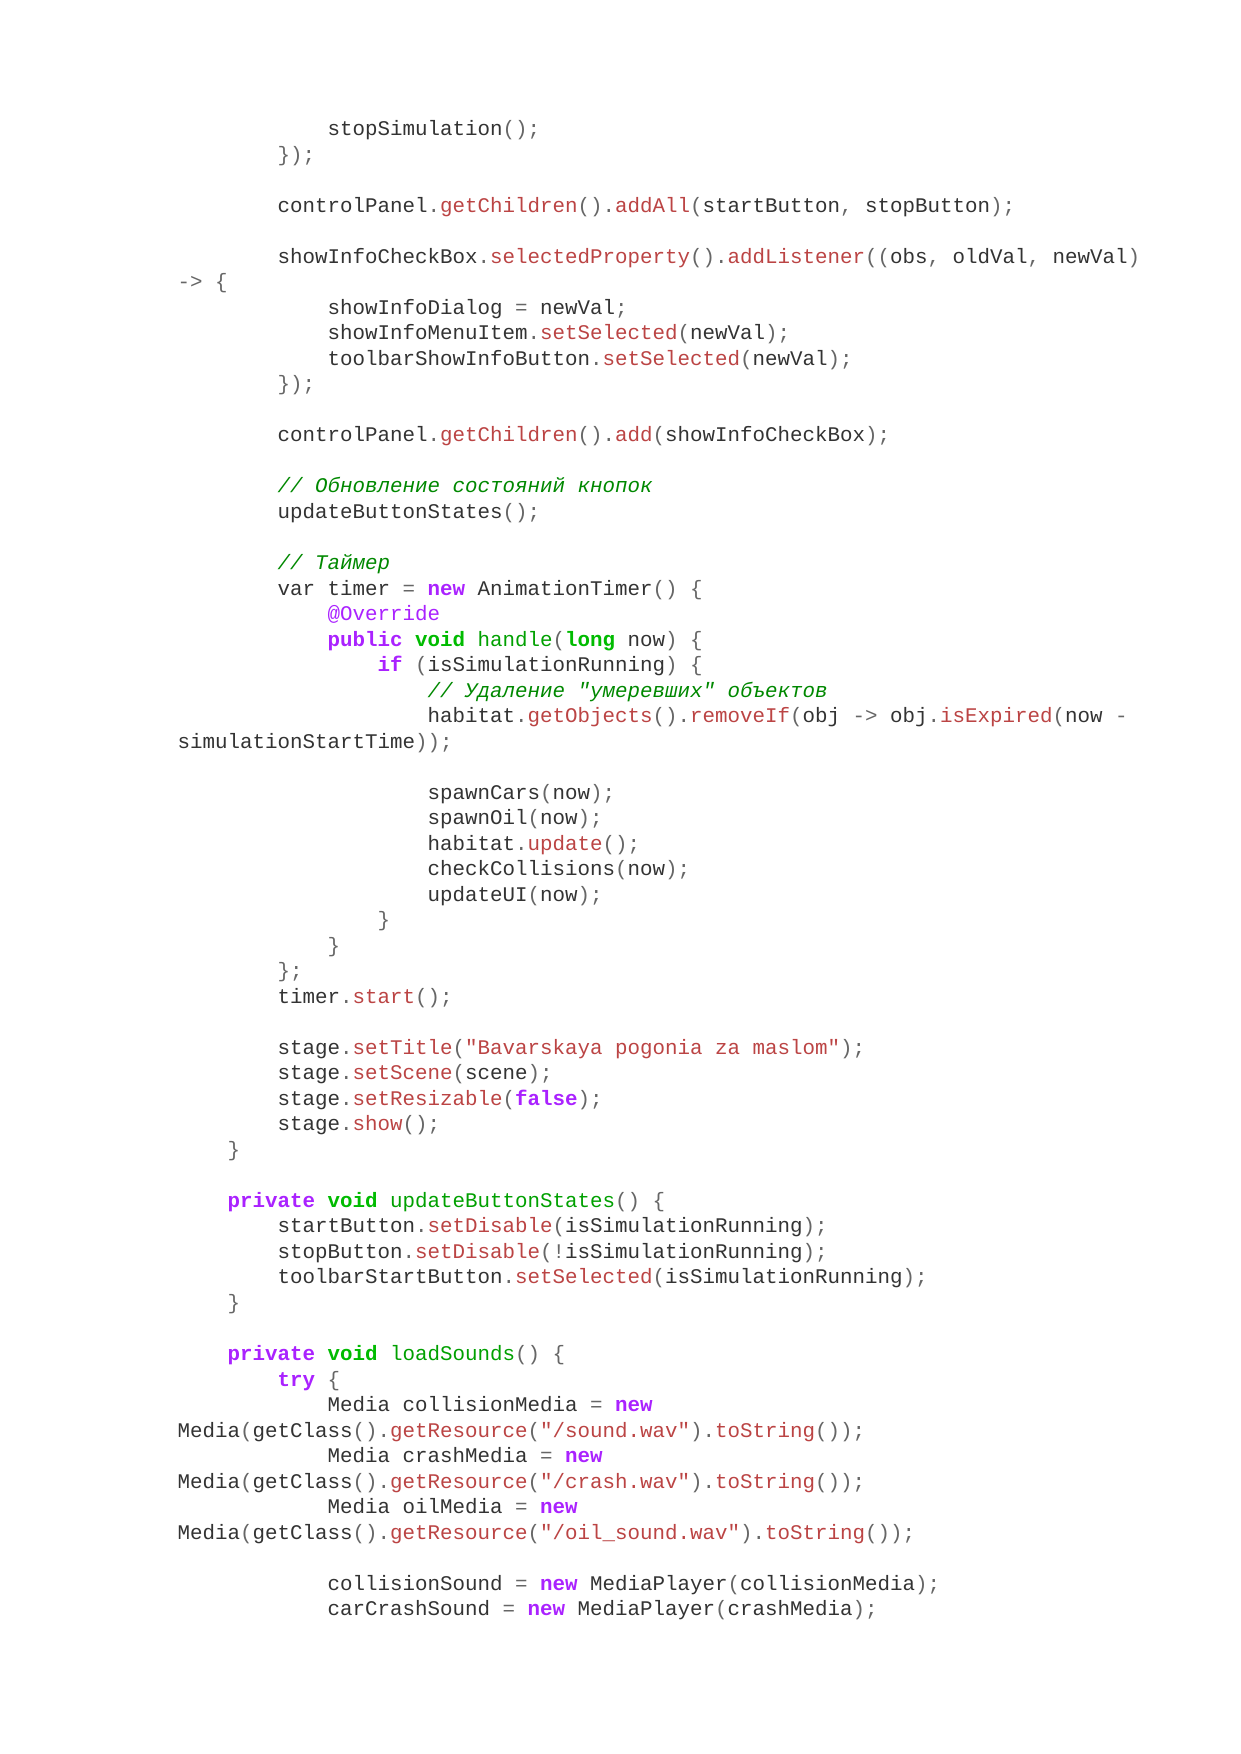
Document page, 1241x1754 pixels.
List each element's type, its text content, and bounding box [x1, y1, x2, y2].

text }); [177, 144, 1152, 167]
text // Таймер [177, 552, 1152, 576]
text stopSimulation(); [177, 118, 1152, 142]
text toolbarStartButton.setSelected(isSimulationRunning); [177, 1267, 1152, 1290]
text showInfoCheckBox.selectedProperty().addListener((obs, oldVal, newVal) -> { [177, 246, 1152, 295]
text private void updateButtonStates() { [177, 1190, 1152, 1214]
text startButton.setDisable(isSimulationRunning); [177, 1216, 1152, 1239]
text }); [177, 373, 1152, 397]
text stage.setScene(scene); [177, 1062, 1152, 1086]
text updateButtonStates(); [177, 501, 1152, 524]
text controlPanel.getChildren().addAll(startButton, stopButton); [177, 195, 1152, 218]
text checkCollisions(now); [177, 858, 1152, 882]
text timer.start(); [177, 986, 1152, 1009]
text toolbarShowInfoButton.setSelected(newVal); [177, 348, 1152, 371]
text @Override [177, 603, 1152, 627]
text updateUI(now); [177, 884, 1152, 907]
text try { [177, 1369, 1152, 1392]
text stage.setResizable(false); [177, 1088, 1152, 1112]
text Media crashMedia = new Media(getClass().getResource("/crash.wav").toString()); [177, 1445, 1152, 1494]
text } [177, 935, 1152, 958]
text Media collisionMedia = new Media(getClass().getResource("/sound.wav").toString()); [177, 1394, 1152, 1443]
text // Обновление состояний кнопок [177, 475, 1152, 499]
text collisionSound = new MediaPlayer(collisionMedia); [177, 1573, 1152, 1596]
text var timer = new AnimationTimer() { [177, 577, 1152, 601]
text spawnCars(now); [177, 782, 1152, 805]
text public void handle(long now) { [177, 628, 1152, 652]
text habitat.getObjects().removeIf(obj -> obj.isExpired(now - simulationStartTime)); [177, 705, 1152, 754]
text showInfoMenuItem.setSelected(newVal); [177, 322, 1152, 346]
text stage.setTitle("Bavarskaya pogonia za maslom"); [177, 1037, 1152, 1061]
text } [177, 1292, 1152, 1316]
text controlPanel.getChildren().add(showInfoCheckBox); [177, 424, 1152, 448]
text spawnOil(now); [177, 807, 1152, 831]
text stopButton.setDisable(!isSimulationRunning); [177, 1241, 1152, 1265]
text } [177, 1139, 1152, 1163]
text // Удаление "умеревших" объектов [177, 679, 1152, 703]
text }; [177, 960, 1152, 984]
text stage.show(); [177, 1113, 1152, 1137]
text carCrashSound = new MediaPlayer(crashMedia); [177, 1598, 1152, 1622]
text showInfoDialog = newVal; [177, 297, 1152, 320]
text habitat.update(); [177, 833, 1152, 856]
text } [177, 909, 1152, 933]
text if (isSimulationRunning) { [177, 654, 1152, 678]
text Media oilMedia = new Media(getClass().getResource("/oil_sound.wav").toString()); [177, 1496, 1152, 1545]
text private void loadSounds() { [177, 1343, 1152, 1367]
